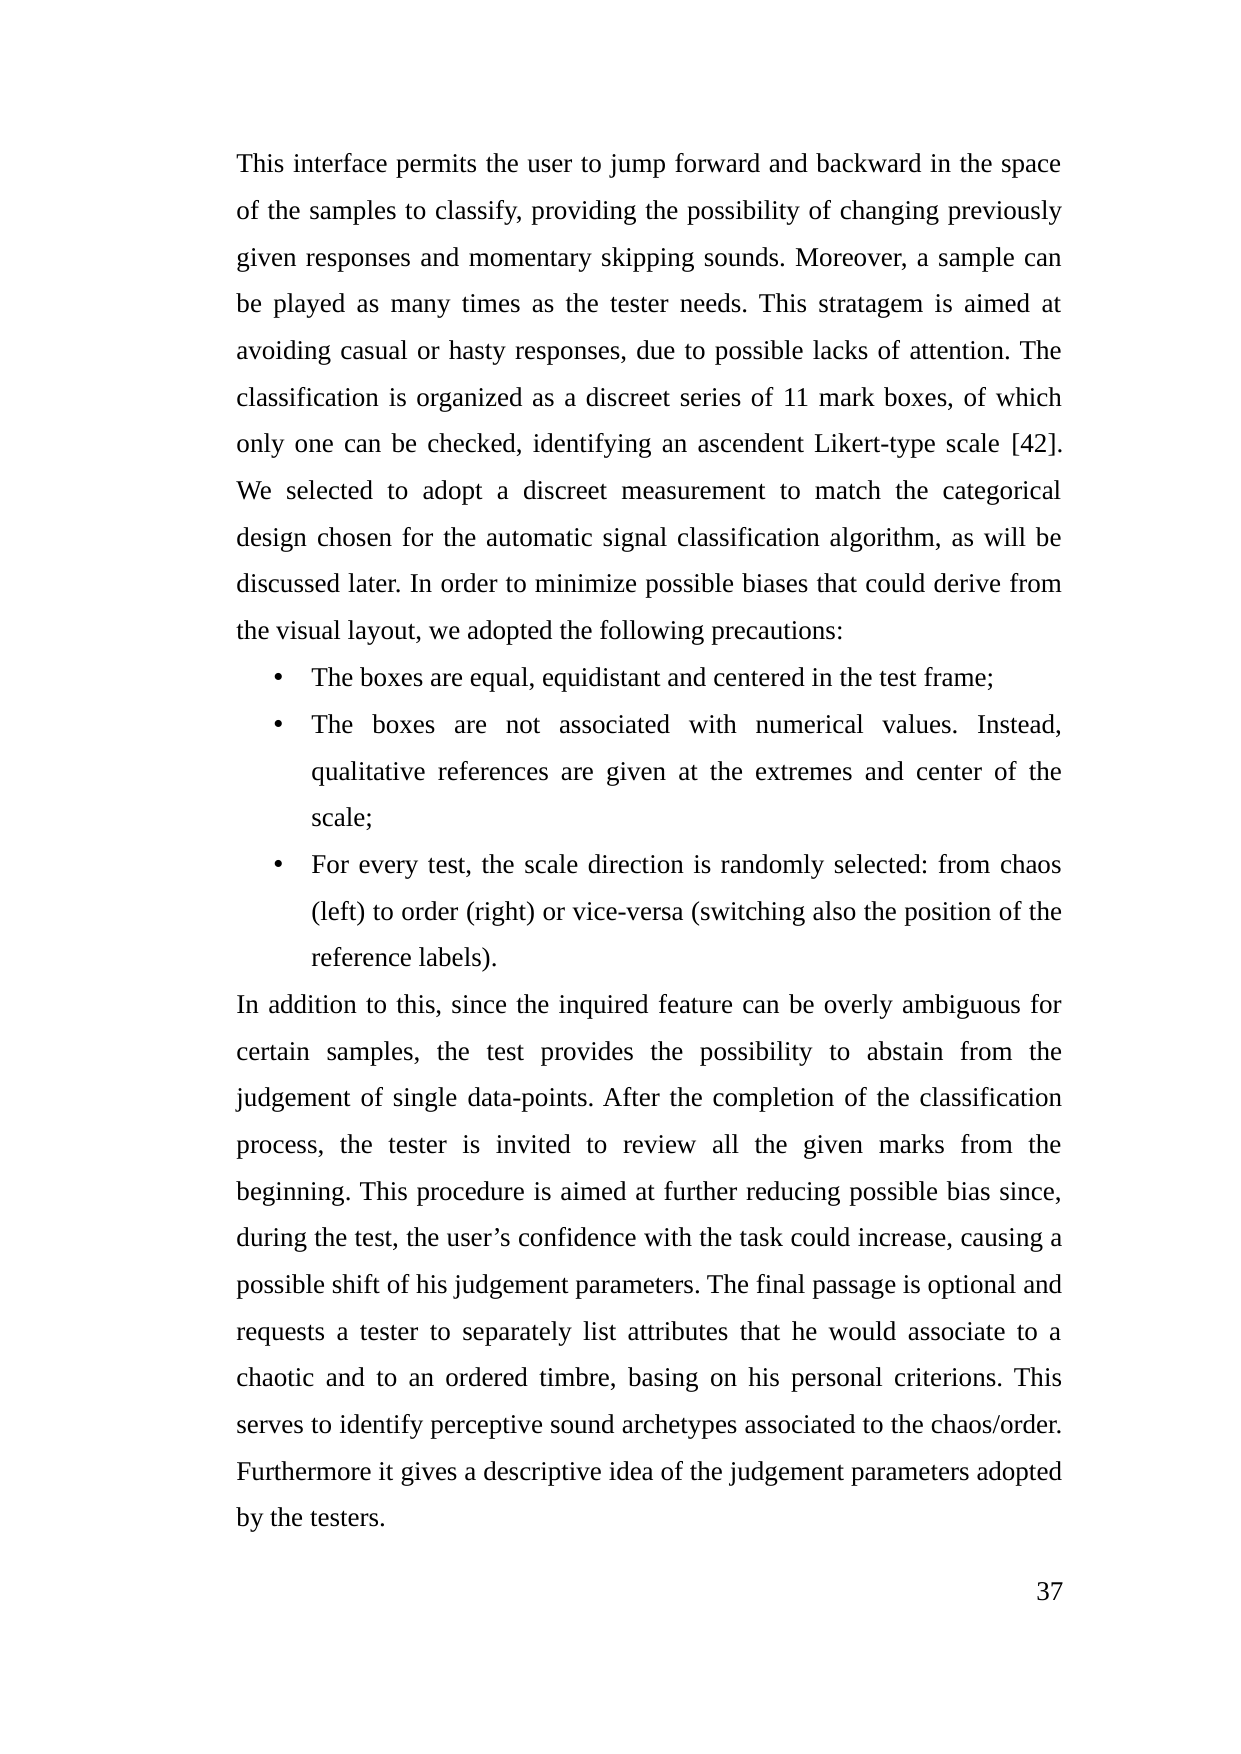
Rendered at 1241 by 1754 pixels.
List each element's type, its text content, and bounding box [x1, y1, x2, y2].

text This interface permits the user to jump forward and backward in the space of the samples to classify, providing the possibility of changing previously given responses and momentary skipping sounds. Moreover, a sample can be played as many times as the tester needs. This stratagem is aimed at avoiding casual or hasty responses, due to possible lacks of attention. The classification is organized as a discreet series of 11 mark boxes, of which only one can be checked, identifying an ascendent Likert-type scale [42]. We selected to adopt a discreet measurement to match the categorical design chosen for the automatic signal classification algorithm, as will be discussed later. In order to minimize possible biases that could derive from the visual layout, we adopted the following precautions: [236, 148, 1063, 645]
text In addition to this, since the inquired feature can be overly ambiguous for certain samples, the test provides the possibility to abstain from the judgement of single data-points. After the completion of the classification process, the tester is invited to review all the given marks from the beginning. This procedure is aimed at further reducing possible bias since, during the test, the user’s confidence with the task could increase, causing a possible shift of his judgement parameters. The final passage is optional and requests a tester to separately list attributes that he would associate to a chaotic and to an ordered timbre, basing on his personal criterions. This serves to identify perceptive sound archetypes associated to the chaos/order. Furthermore it gives a descriptive idea of the judgement parameters adopted by the testers. [236, 988, 1063, 1532]
list The boxes are not associated with numerical values. Instead, qualitative references are given at the extremes and center of the scale; [274, 708, 1063, 832]
list For every test, the scale direction is randomly selected: from chaos (left) to order (right) or vice-versa (switching also the position of the reference labels). [274, 848, 1063, 972]
list The boxes are equal, equidistant and centered in the test frame; [274, 661, 1063, 692]
